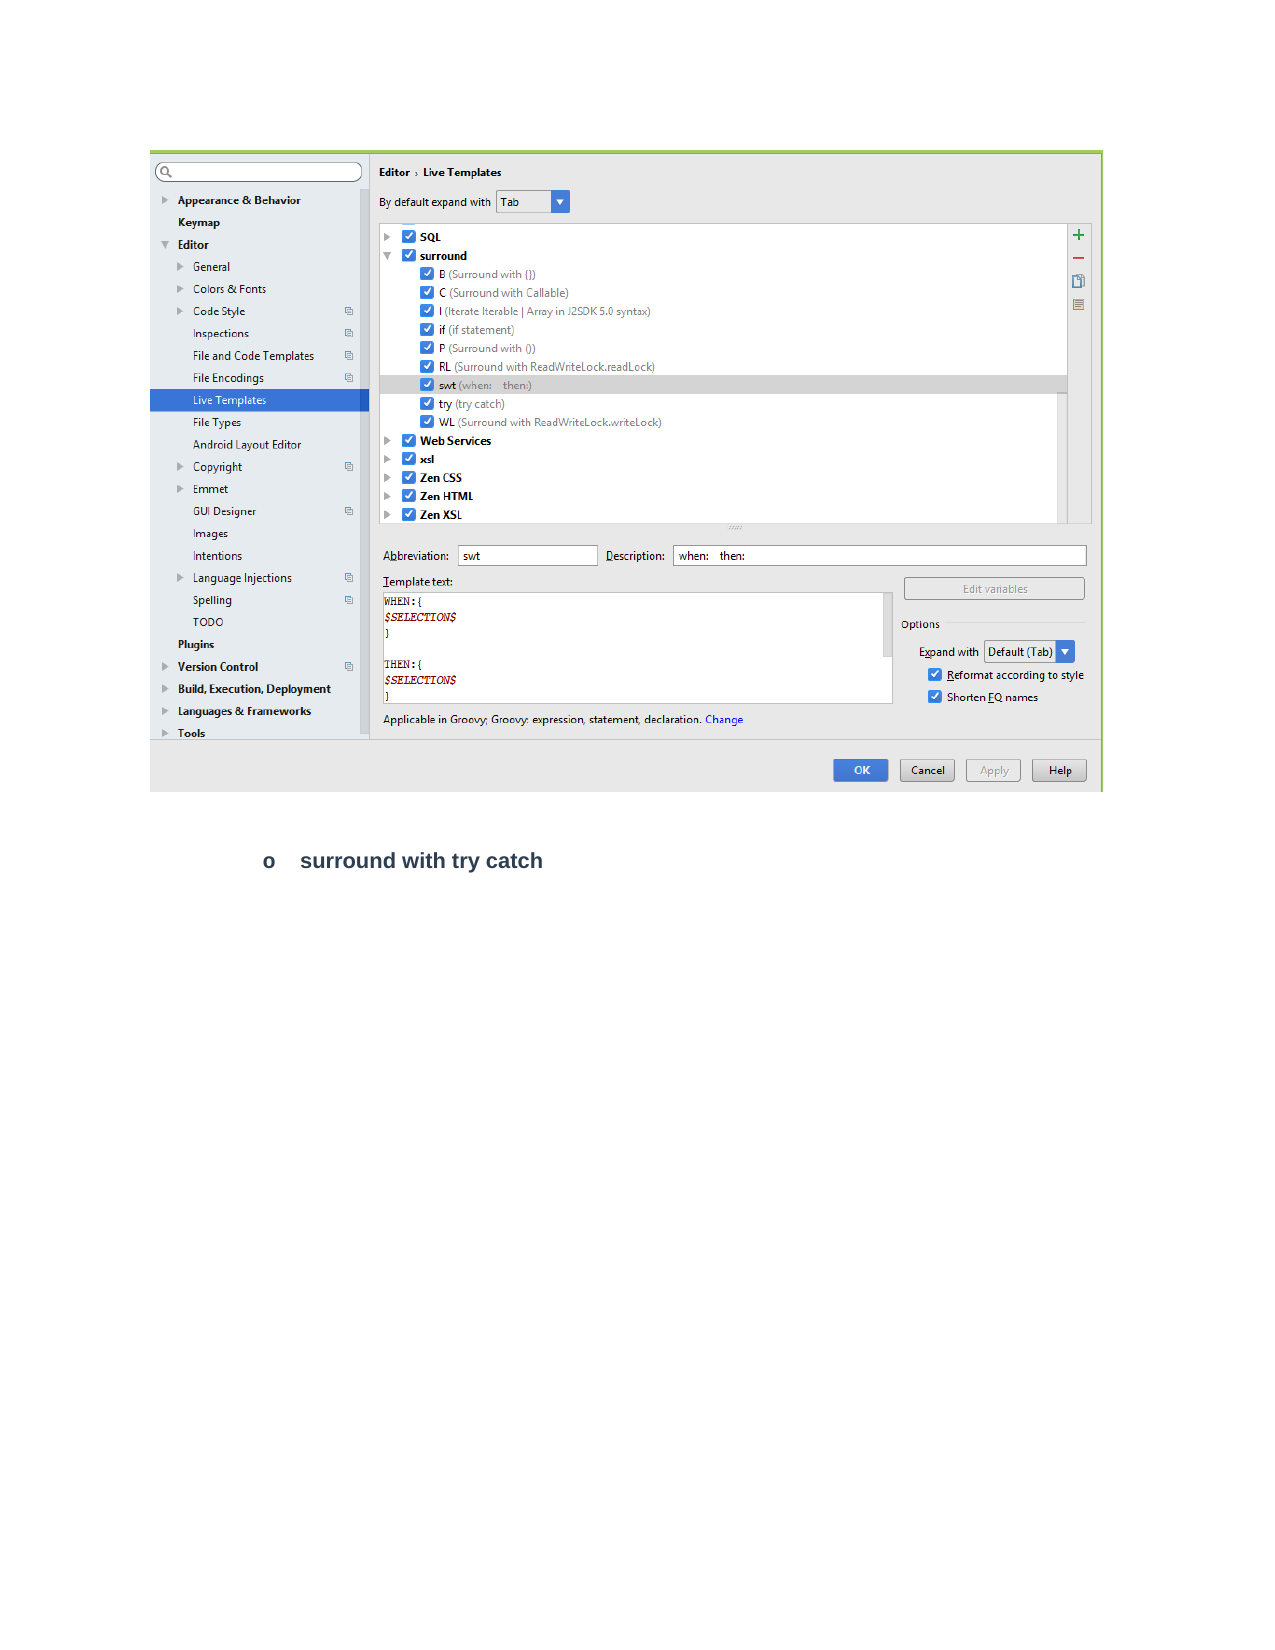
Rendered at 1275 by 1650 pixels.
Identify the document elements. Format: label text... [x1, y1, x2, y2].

picture [150, 150, 1104, 792]
list surround with try catch [262, 848, 1125, 875]
